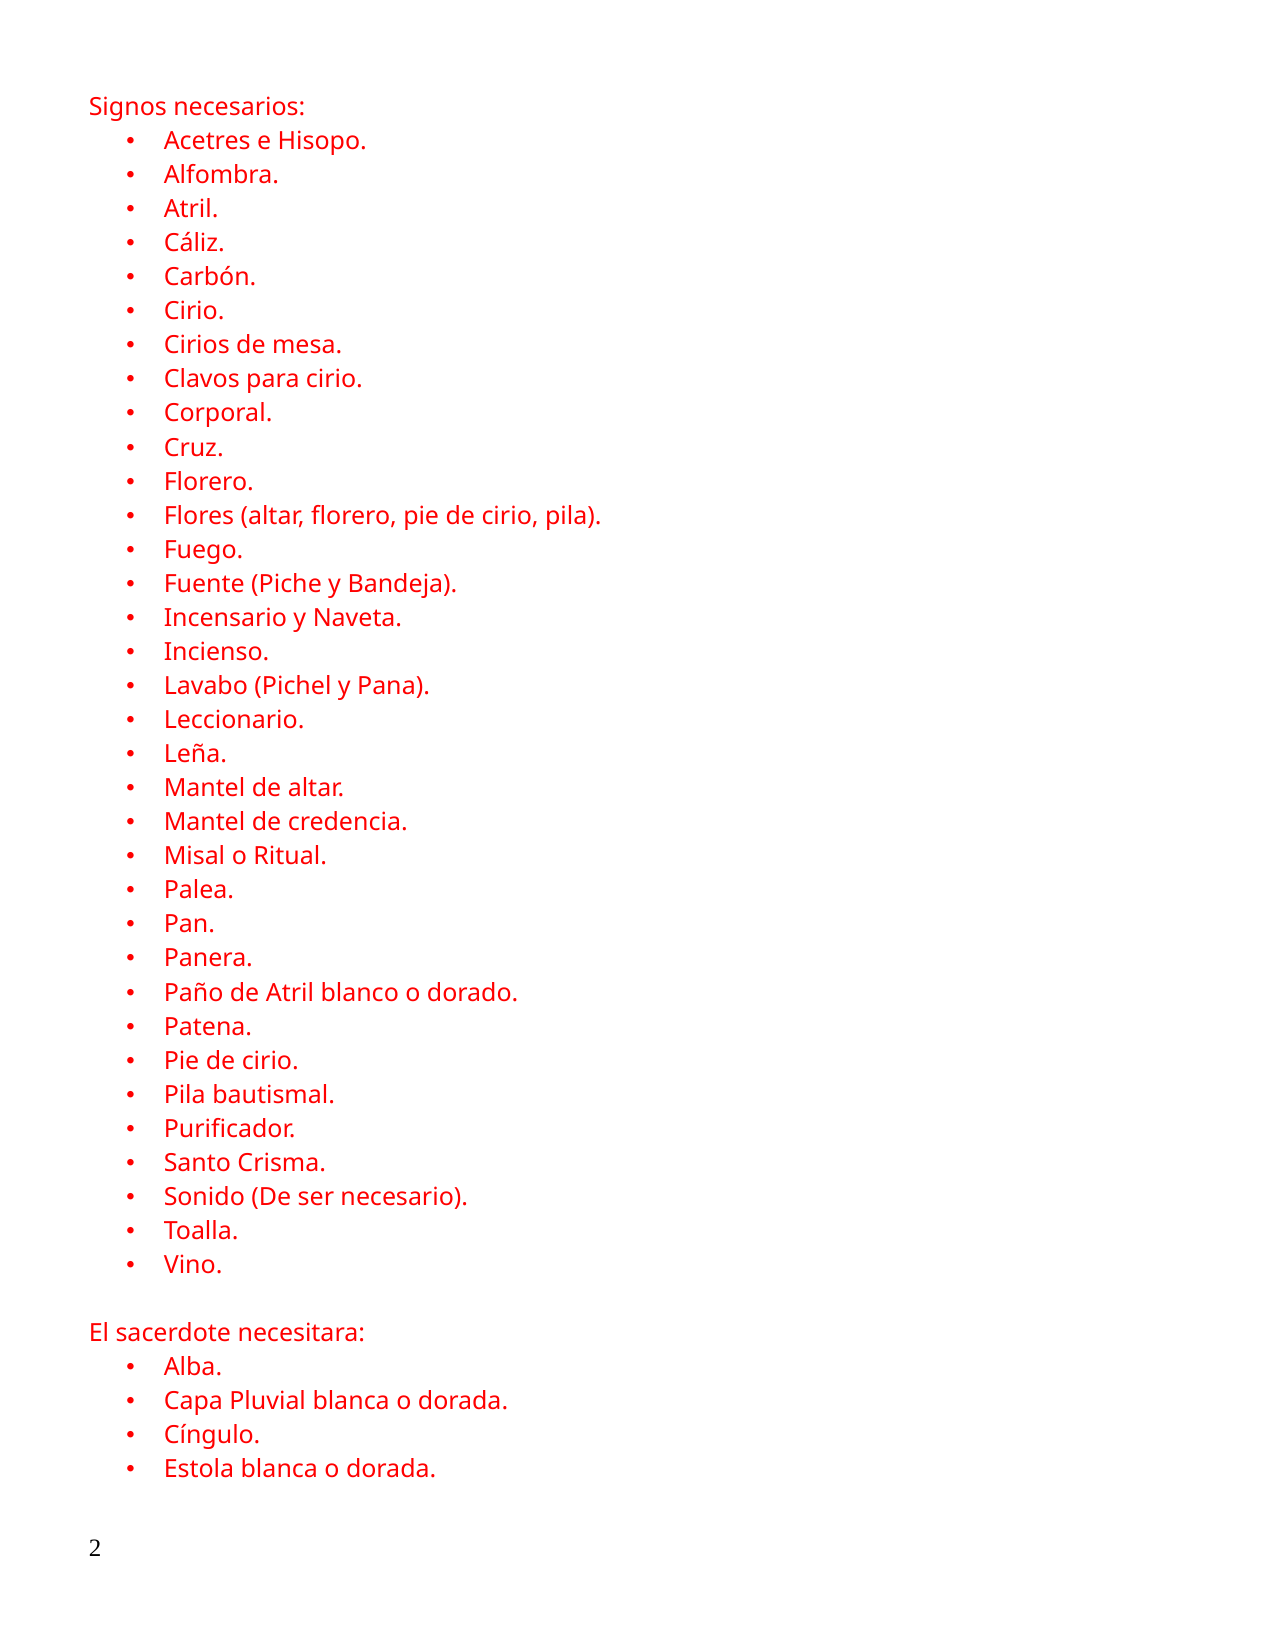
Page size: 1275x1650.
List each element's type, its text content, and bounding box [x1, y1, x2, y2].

list Panera. [126, 940, 1186, 974]
list Cíngulo. [126, 1417, 1186, 1451]
list Fuente (Piche y Bandeja). [126, 565, 1186, 599]
list Palea. [126, 872, 1186, 906]
list Pila bautismal. [126, 1076, 1186, 1110]
list Cirios de mesa. [126, 327, 1186, 361]
list Atril. [126, 191, 1186, 225]
list Pie de cirio. [126, 1042, 1186, 1076]
list Corporal. [126, 395, 1186, 429]
list Vino. [126, 1247, 1186, 1281]
list Pan. [126, 906, 1186, 940]
list Paño de Atril blanco o dorado. [126, 974, 1186, 1008]
list Mantel de altar. [126, 770, 1186, 804]
list Lavabo (Pichel y Pana). [126, 668, 1186, 702]
list Incensario y Naveta. [126, 599, 1186, 633]
list Incienso. [126, 633, 1186, 668]
list Alfombra. [126, 157, 1186, 191]
list Capa Pluvial blanca o dorada. [126, 1383, 1186, 1417]
list Cáliz. [126, 225, 1186, 259]
list Santo Crisma. [126, 1144, 1186, 1178]
list Estola blanca o dorada. [126, 1451, 1186, 1485]
list Mantel de credencia. [126, 804, 1186, 838]
list Cirio. [126, 293, 1186, 327]
list Leccionario. [126, 702, 1186, 736]
list Cruz. [126, 429, 1186, 463]
list Leña. [126, 736, 1186, 770]
list Sonido (De ser necesario). [126, 1178, 1186, 1213]
list Alba. [126, 1349, 1186, 1383]
text El sacerdote necesitara: [88, 1315, 1186, 1349]
text Signos necesarios: [88, 88, 1186, 123]
list Acetres e Hisopo. [126, 123, 1186, 157]
list Clavos para cirio. [126, 361, 1186, 395]
list Toalla. [126, 1213, 1186, 1247]
list Purificador. [126, 1110, 1186, 1144]
list Flores (altar, florero, pie de cirio, pila). [126, 497, 1186, 531]
list Fuego. [126, 531, 1186, 565]
list Carbón. [126, 259, 1186, 293]
list Patena. [126, 1008, 1186, 1042]
list Misal o Ritual. [126, 838, 1186, 872]
list Florero. [126, 463, 1186, 497]
